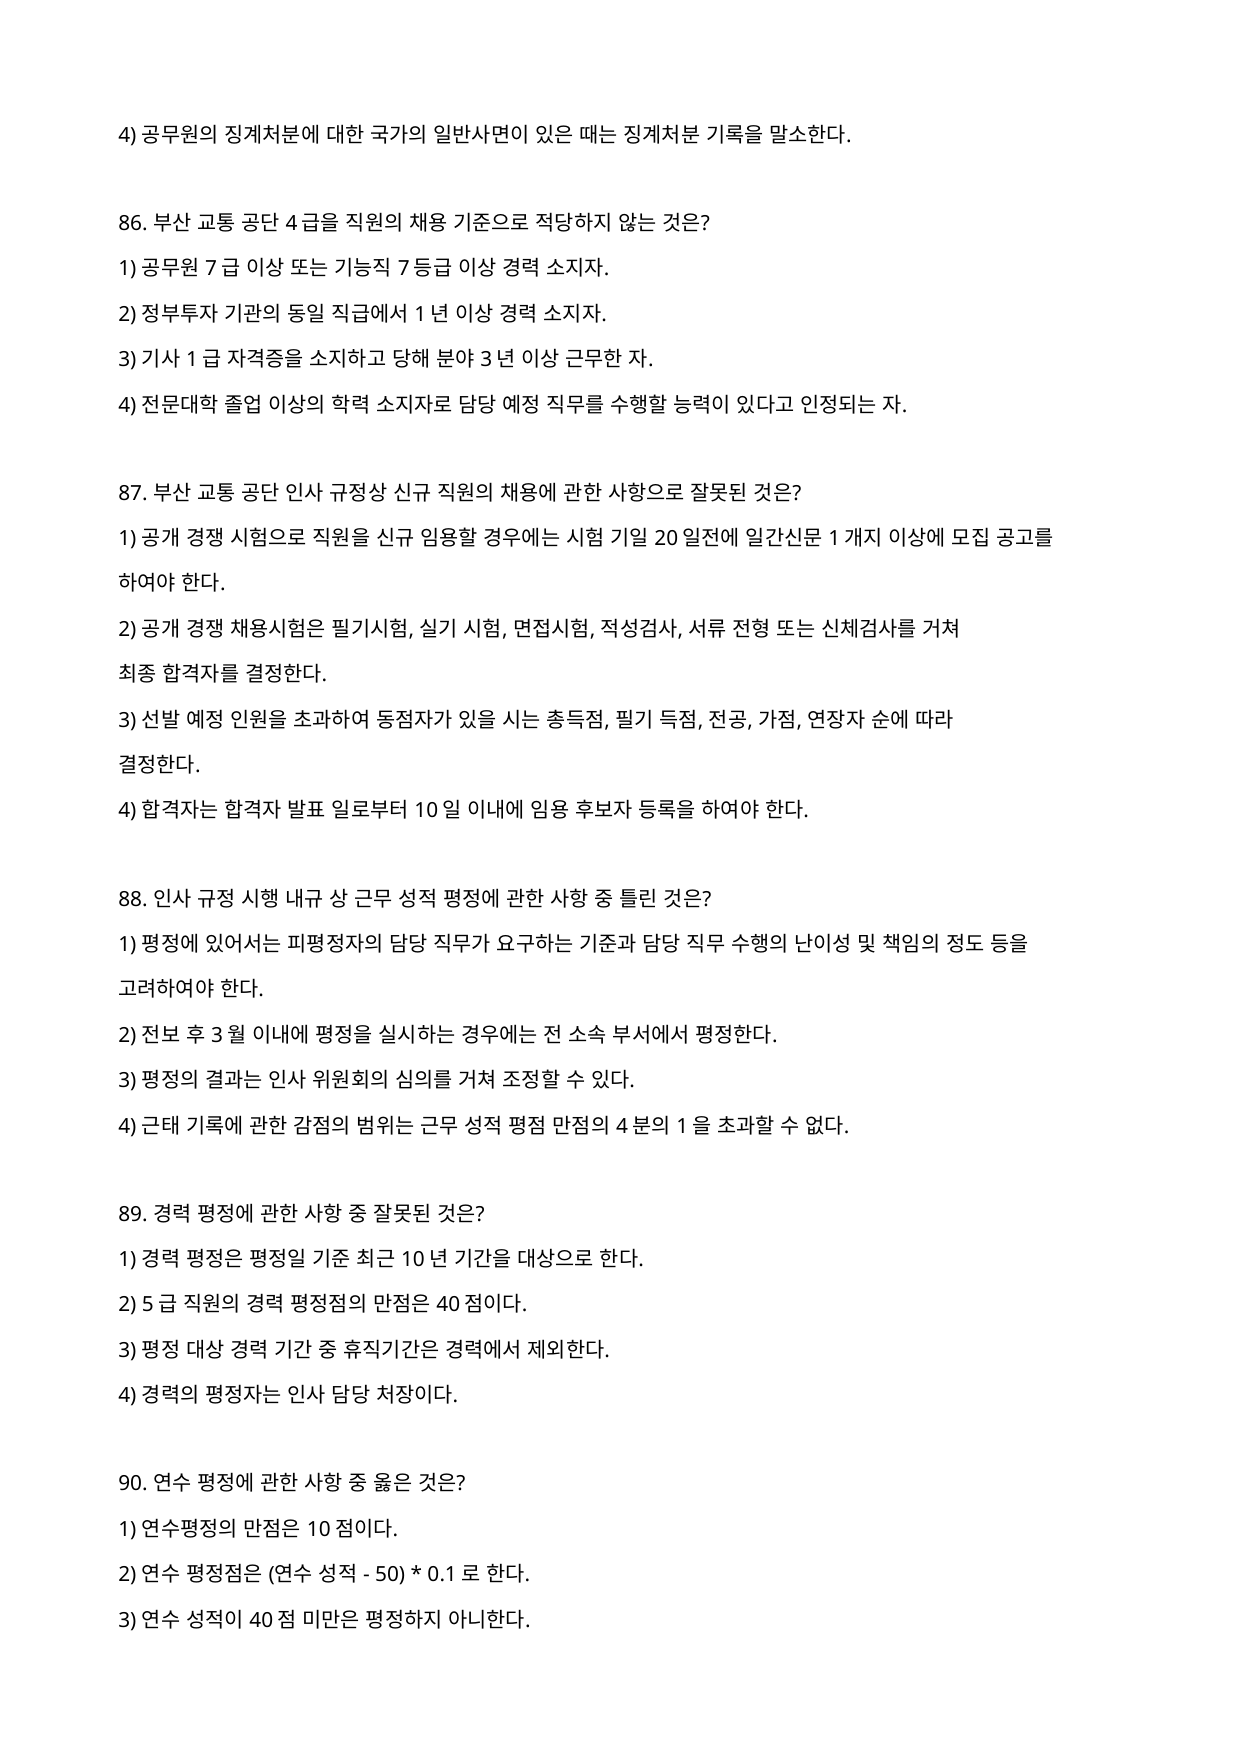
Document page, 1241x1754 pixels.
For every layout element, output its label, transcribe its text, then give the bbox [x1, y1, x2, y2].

text 3) 연수 성적이 40점 미만은 평정하지 아니한다. [118, 1603, 1122, 1633]
text 4) 경력의 평정자는 인사 담당 처장이다. [118, 1378, 1122, 1409]
text 2) 전보 후 3월 이내에 평정을 실시하는 경우에는 전 소속 부서에서 평정한다. [118, 1018, 1122, 1048]
text 3) 기사 1급 자격증을 소지하고 당해 분야 3년 이상 근무한 자. [118, 342, 1122, 373]
text 4) 합격자는 합격자 발표 일로부터 10일 이내에 임용 후보자 등록을 하여야 한다. [118, 794, 1122, 824]
text 2) 5급 직원의 경력 평정점의 만점은 40점이다. [118, 1288, 1122, 1318]
text 1) 공무원 7급 이상 또는 기능직 7등급 이상 경력 소지자. [118, 252, 1122, 282]
text 4) 전문대학 졸업 이상의 학력 소지자로 담당 예정 직무를 수행할 능력이 있다고 인정되는 자. [118, 388, 1122, 418]
text 1) 평정에 있어서는 피평정자의 담당 직무가 요구하는 기준과 담당 직무 수행의 난이성 및 책임의 정도 등을 [118, 927, 1122, 957]
text 86. 부산 교통 공단 4급을 직원의 채용 기준으로 적당하지 않는 것은? [118, 206, 1122, 236]
text 2) 연수 평정점은 (연수 성적 - 50) * 0.1로 한다. [118, 1557, 1122, 1588]
text 고려하여야 한다. [118, 973, 1122, 1003]
text 4) 공무원의 징계처분에 대한 국가의 일반사면이 있은 때는 징계처분 기록을 말소한다. [118, 118, 1122, 148]
text 결정한다. [118, 748, 1122, 779]
text 4) 근태 기록에 관한 감점의 범위는 근무 성적 평점 만점의 4분의 1을 초과할 수 없다. [118, 1109, 1122, 1139]
text 89. 경력 평정에 관한 사항 중 잘못된 것은? [118, 1197, 1122, 1227]
text 3) 선발 예정 인원을 초과하여 동점자가 있을 시는 총득점, 필기 득점, 전공, 가점, 연장자 순에 따라 [118, 703, 1122, 733]
text 1) 공개 경쟁 시험으로 직원을 신규 임용할 경우에는 시험 기일 20일전에 일간신문 1개지 이상에 모집 공고를 [118, 521, 1122, 552]
text 2) 정부투자 기관의 동일 직급에서 1년 이상 경력 소지자. [118, 297, 1122, 327]
text 88. 인사 규정 시행 내규 상 근무 성적 평정에 관한 사항 중 틀린 것은? [118, 882, 1122, 912]
text 90. 연수 평정에 관한 사항 중 옳은 것은? [118, 1467, 1122, 1497]
text 최종 합격자를 결정한다. [118, 657, 1122, 688]
text 1) 연수평정의 만점은 10점이다. [118, 1512, 1122, 1542]
text 2) 공개 경쟁 채용시험은 필기시험, 실기 시험, 면접시험, 적성검사, 서류 전형 또는 신체검사를 거쳐 [118, 612, 1122, 642]
text 3) 평정의 결과는 인사 위원회의 심의를 거쳐 조정할 수 있다. [118, 1063, 1122, 1094]
text 하여야 한다. [118, 567, 1122, 597]
text 1) 경력 평정은 평정일 기준 최근 10년 기간을 대상으로 한다. [118, 1242, 1122, 1273]
text 3) 평정 대상 경력 기간 중 휴직기간은 경력에서 제외한다. [118, 1333, 1122, 1363]
text 87. 부산 교통 공단 인사 규정상 신규 직원의 채용에 관한 사항으로 잘못된 것은? [118, 476, 1122, 506]
